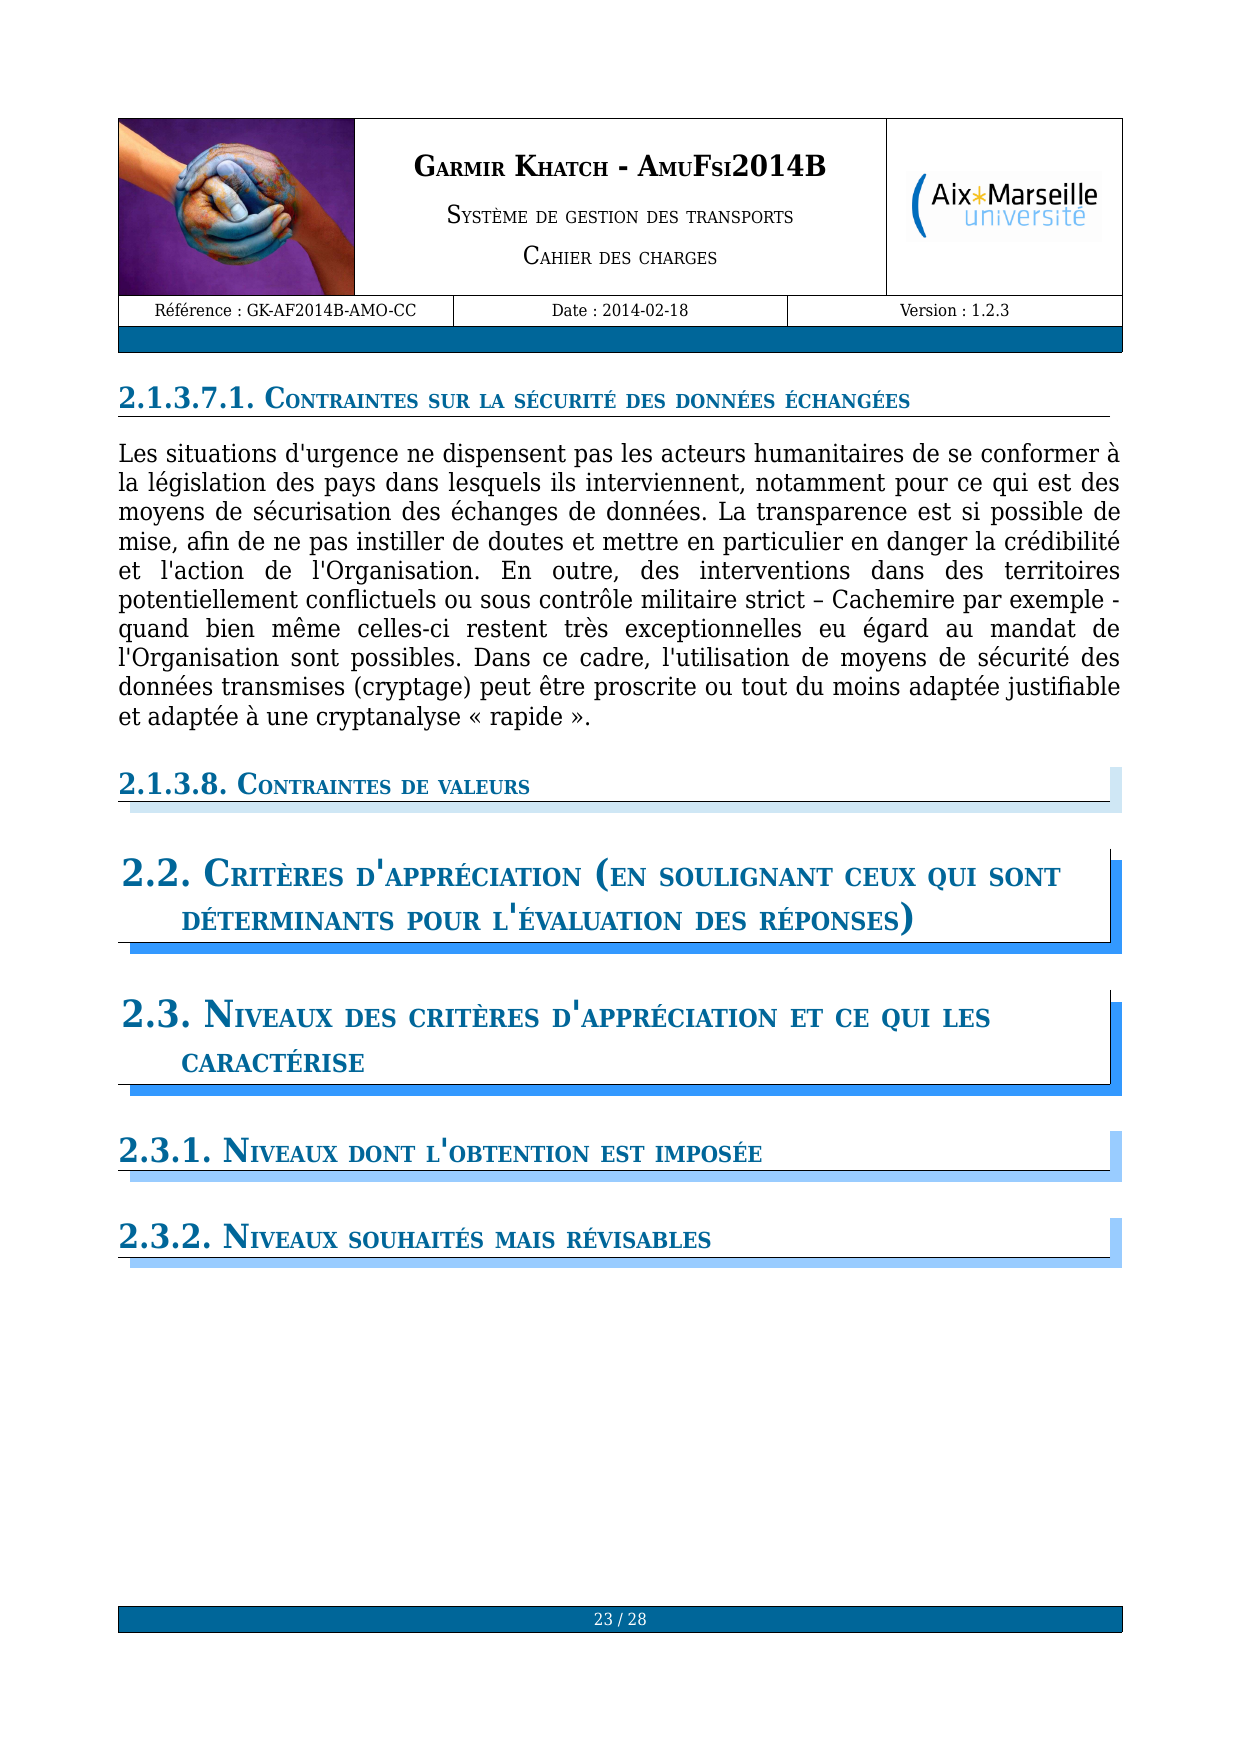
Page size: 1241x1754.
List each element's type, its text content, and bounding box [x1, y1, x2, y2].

subtitle Critères d'appréciation (en soulignant ceux qui sont déterminants pour l'évaluation des réponses) [118, 848, 1110, 942]
subtitle Niveaux des critères d'appréciation et ce qui les caractérise [118, 990, 1110, 1084]
subtitle Niveaux dont l'obtention est imposée [118, 1131, 1110, 1170]
picture [887, 126, 1122, 288]
picture [119, 119, 354, 295]
subtitle Niveaux souhaités mais révisables [118, 1217, 1110, 1257]
subtitle Contraintes de valeurs [118, 767, 1110, 801]
text Les situations d'urgence ne dispensent pas les acteurs humanitaires de se conformer à la législation des pays dans lesquels ils interviennent, notamment pour ce qui est des moyens de sécurisation des échanges de données. La transparence est si possible de mise, afin de ne pas instiller de doutes et mettre en particulier en danger la crédibilité et l'action de l'Organisation. En outre, des interventions dans des territoires potentiellement conflictuels ou sous contrôle militaire strict – Cachemire par exemple - quand bien même celles-ci restent très exceptionnelles eu égard au mandat de l'Organisation sont possibles. Dans ce cadre, l'utilisation de moyens de sécurité des données transmises (cryptage) peut être proscrite ou tout du moins adaptée justifiable et adaptée à une cryptanalyse « rapide ». [118, 439, 1122, 731]
subtitle Contraintes sur la sécurité des données échangées [118, 381, 1110, 416]
